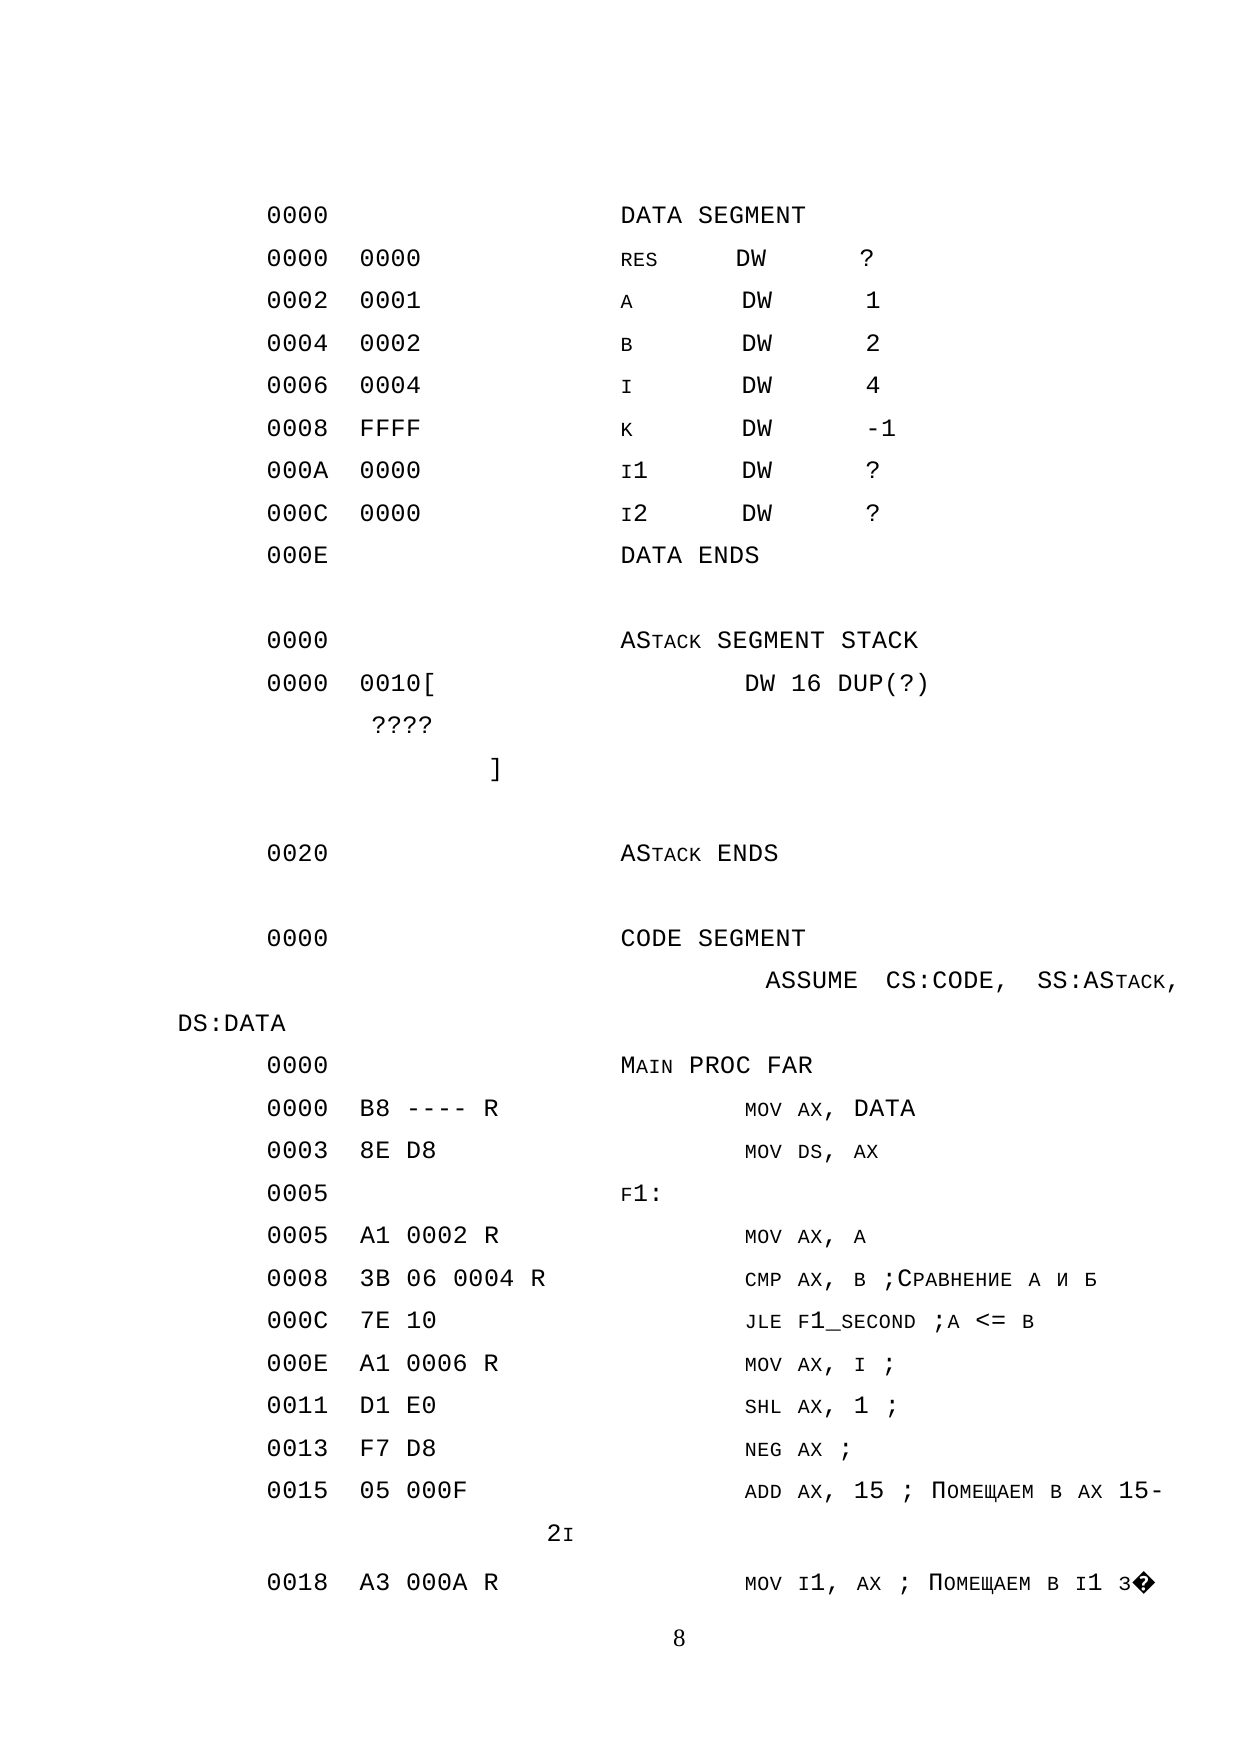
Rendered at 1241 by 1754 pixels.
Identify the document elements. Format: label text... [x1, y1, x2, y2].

text 0000 B8 ---- R mov ax, DATA [177, 1096, 1181, 1124]
text 0000 CODE SEGMENT [177, 926, 1181, 954]
text 0013 F7 D8 neg ax ; [177, 1436, 1181, 1464]
text 0020 AStack ENDS [177, 841, 1181, 869]
text 0000 AStack SEGMENT STACK [177, 628, 1181, 656]
text 0000 DATA SEGMENT [177, 203, 1181, 231]
text 000E DATA ENDS [177, 543, 1181, 571]
text 0002 0001 a DW 1 [177, 288, 1181, 316]
text 0005 A1 0002 R mov ax, a [177, 1223, 1181, 1251]
text 0008 3B 06 0004 R cmp ax, b ;Сравнение а и б [177, 1266, 1181, 1294]
text 0004 0002 b DW 2 [177, 331, 1181, 359]
text 0015 05 000F add ax, 15 ; Помещаем в ax 15- [177, 1478, 1181, 1506]
text 0000 0000 res DW ? [177, 246, 1181, 274]
text 0018 A3 000A R mov i1, ax ; Помещаем в i1 з� [177, 1563, 1181, 1597]
text 0000 Main PROC FAR [177, 1053, 1181, 1081]
text 000C 7E 10 jle f1_second ;a <= b [177, 1308, 1181, 1336]
text ???? [177, 713, 1181, 741]
text 0005 f1: [177, 1181, 1181, 1209]
text 000A 0000 i1 DW ? [177, 458, 1181, 486]
text 0008 FFFF k DW -1 [177, 416, 1181, 444]
text 0011 D1 E0 shl ax, 1 ; [177, 1393, 1181, 1421]
text 2i [177, 1521, 1181, 1549]
text 000E A1 0006 R mov ax, i ; [177, 1351, 1181, 1379]
text 000C 0000 i2 DW ? [177, 501, 1181, 529]
text ASSUME CS:CODE, SS:AStack, DS:DATA [177, 968, 1181, 1039]
text ] [177, 756, 1181, 784]
text 0006 0004 i DW 4 [177, 373, 1181, 401]
text 0000 0010[ DW 16 DUP(?) [177, 671, 1181, 699]
text 0003 8E D8 mov ds, ax [177, 1138, 1181, 1166]
